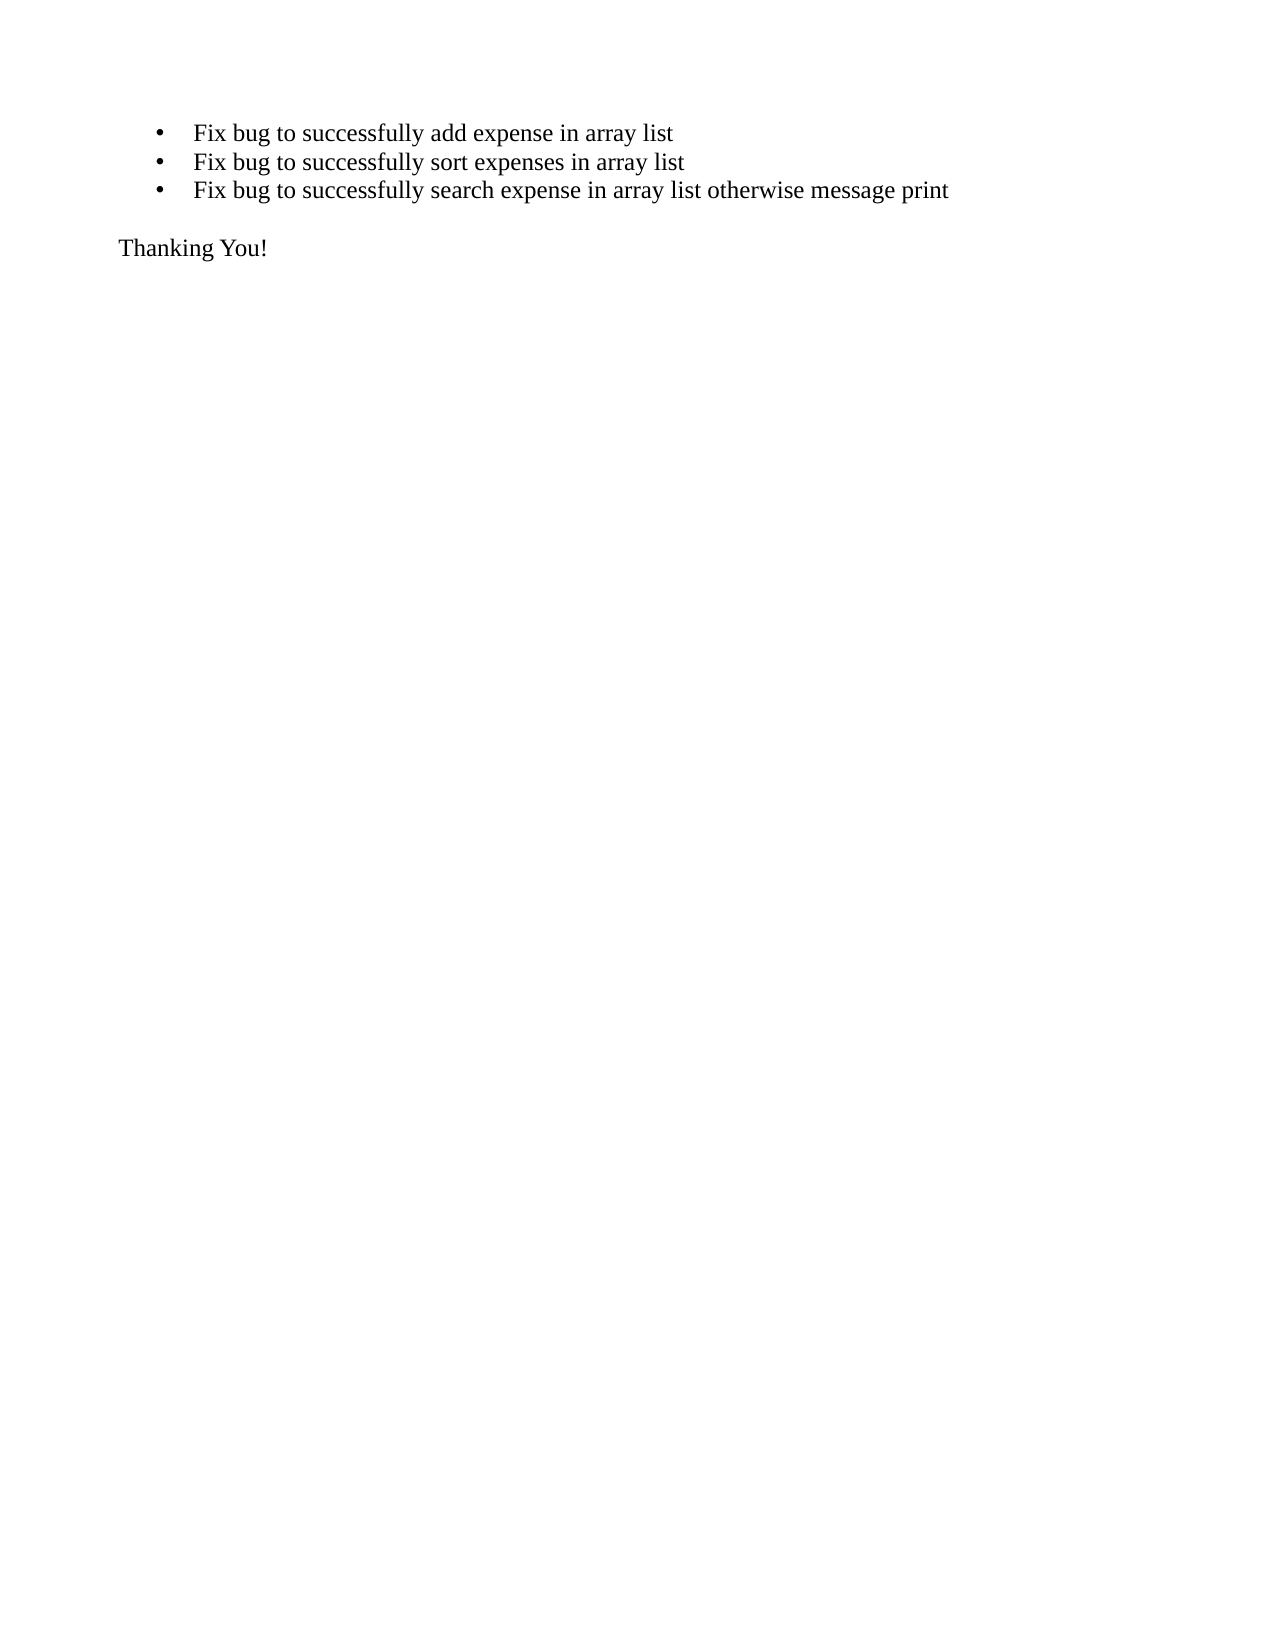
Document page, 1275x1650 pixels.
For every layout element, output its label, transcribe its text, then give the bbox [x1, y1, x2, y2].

list Fix bug to successfully search expense in array list otherwise message print [156, 176, 1157, 204]
text Thanking You! [118, 233, 1157, 262]
list Fix bug to successfully sort expenses in array list [156, 147, 1157, 176]
list Fix bug to successfully add expense in array list [156, 118, 1157, 147]
